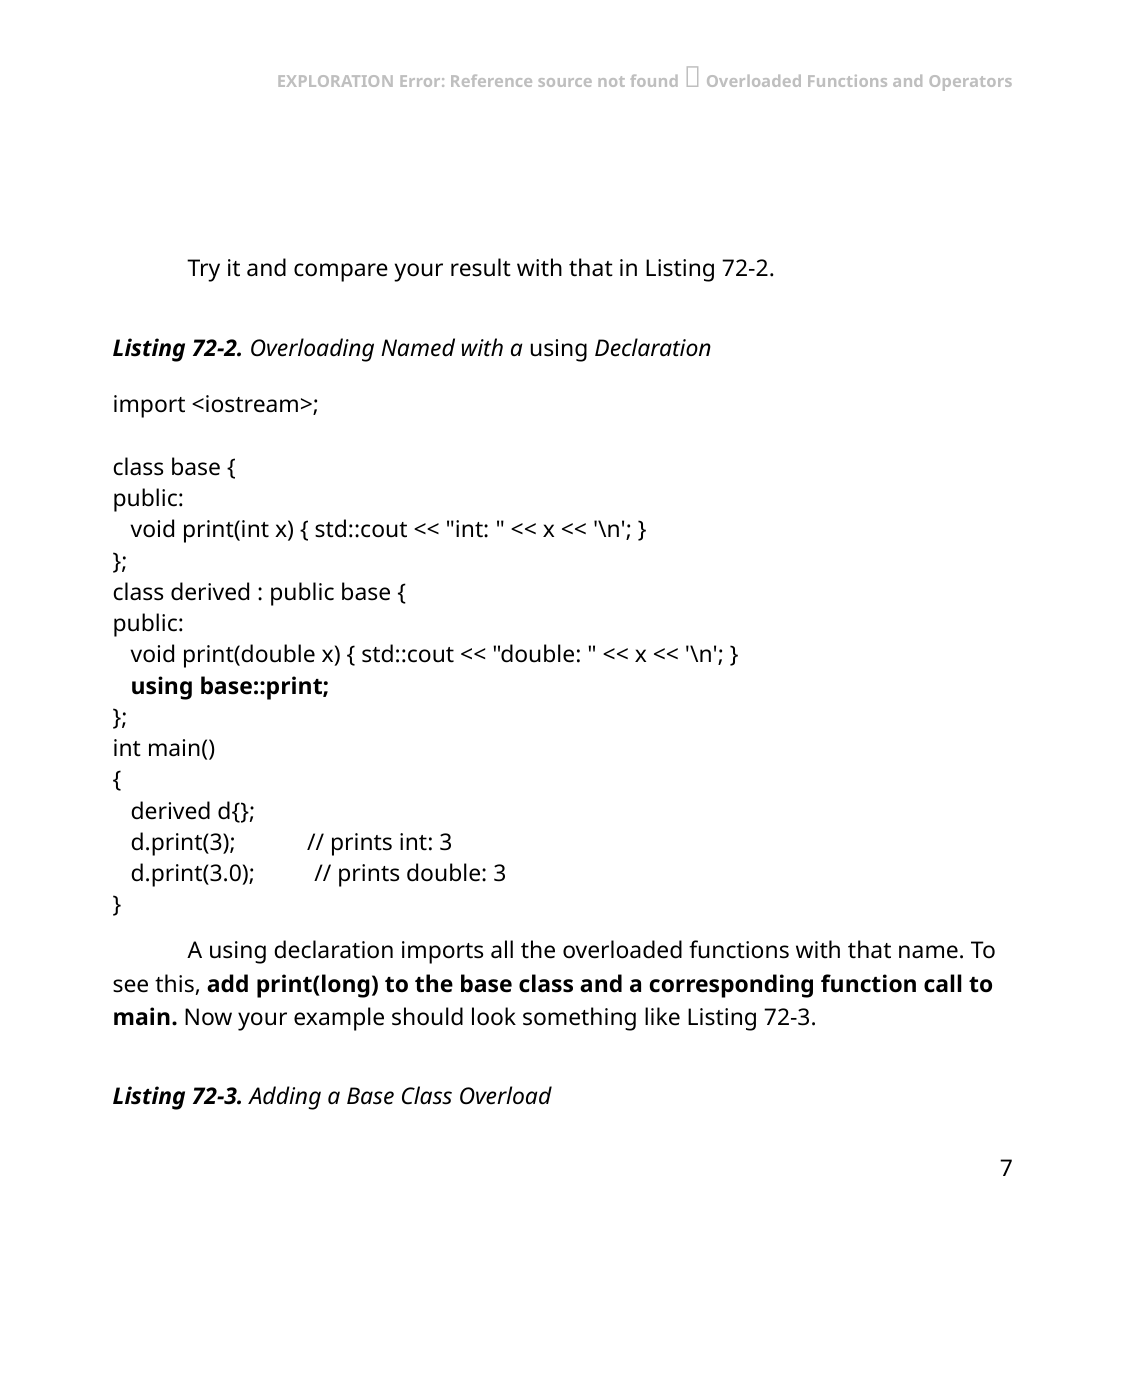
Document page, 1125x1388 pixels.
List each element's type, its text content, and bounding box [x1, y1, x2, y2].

text public: [112, 607, 1012, 638]
text Listing 72-2. Overloading Named with a using Declaration [112, 332, 1012, 363]
text d.print(3.0); // prints double: 3 [112, 857, 1012, 888]
text A using declaration imports all the overloaded functions with that name. To see this, add print(long) to the base class and a corresponding function call to main. Now your example should look something like Listing 72-3. [112, 932, 1012, 1032]
text void print(int x) { std::cout << "int: " << x << '\n'; } [112, 513, 1012, 544]
text } [112, 888, 1012, 919]
text }; [112, 544, 1012, 576]
text derived d{}; [112, 794, 1012, 826]
text public: [112, 482, 1012, 513]
text class base { [112, 451, 1012, 482]
text class derived : public base { [112, 576, 1012, 607]
text Try it and compare your result with that in Listing 72-2. [112, 250, 1012, 284]
text d.print(3); // prints int: 3 [112, 826, 1012, 857]
text import <iostream>; [112, 388, 1012, 419]
text int main() [112, 732, 1012, 763]
text Listing 72-3. Adding a Base Class Overload [112, 1080, 1012, 1111]
text void print(double x) { std::cout << "double: " << x << '\n'; } [112, 638, 1012, 669]
text }; [112, 701, 1012, 732]
text using base::print; [112, 669, 1012, 701]
text { [112, 763, 1012, 794]
